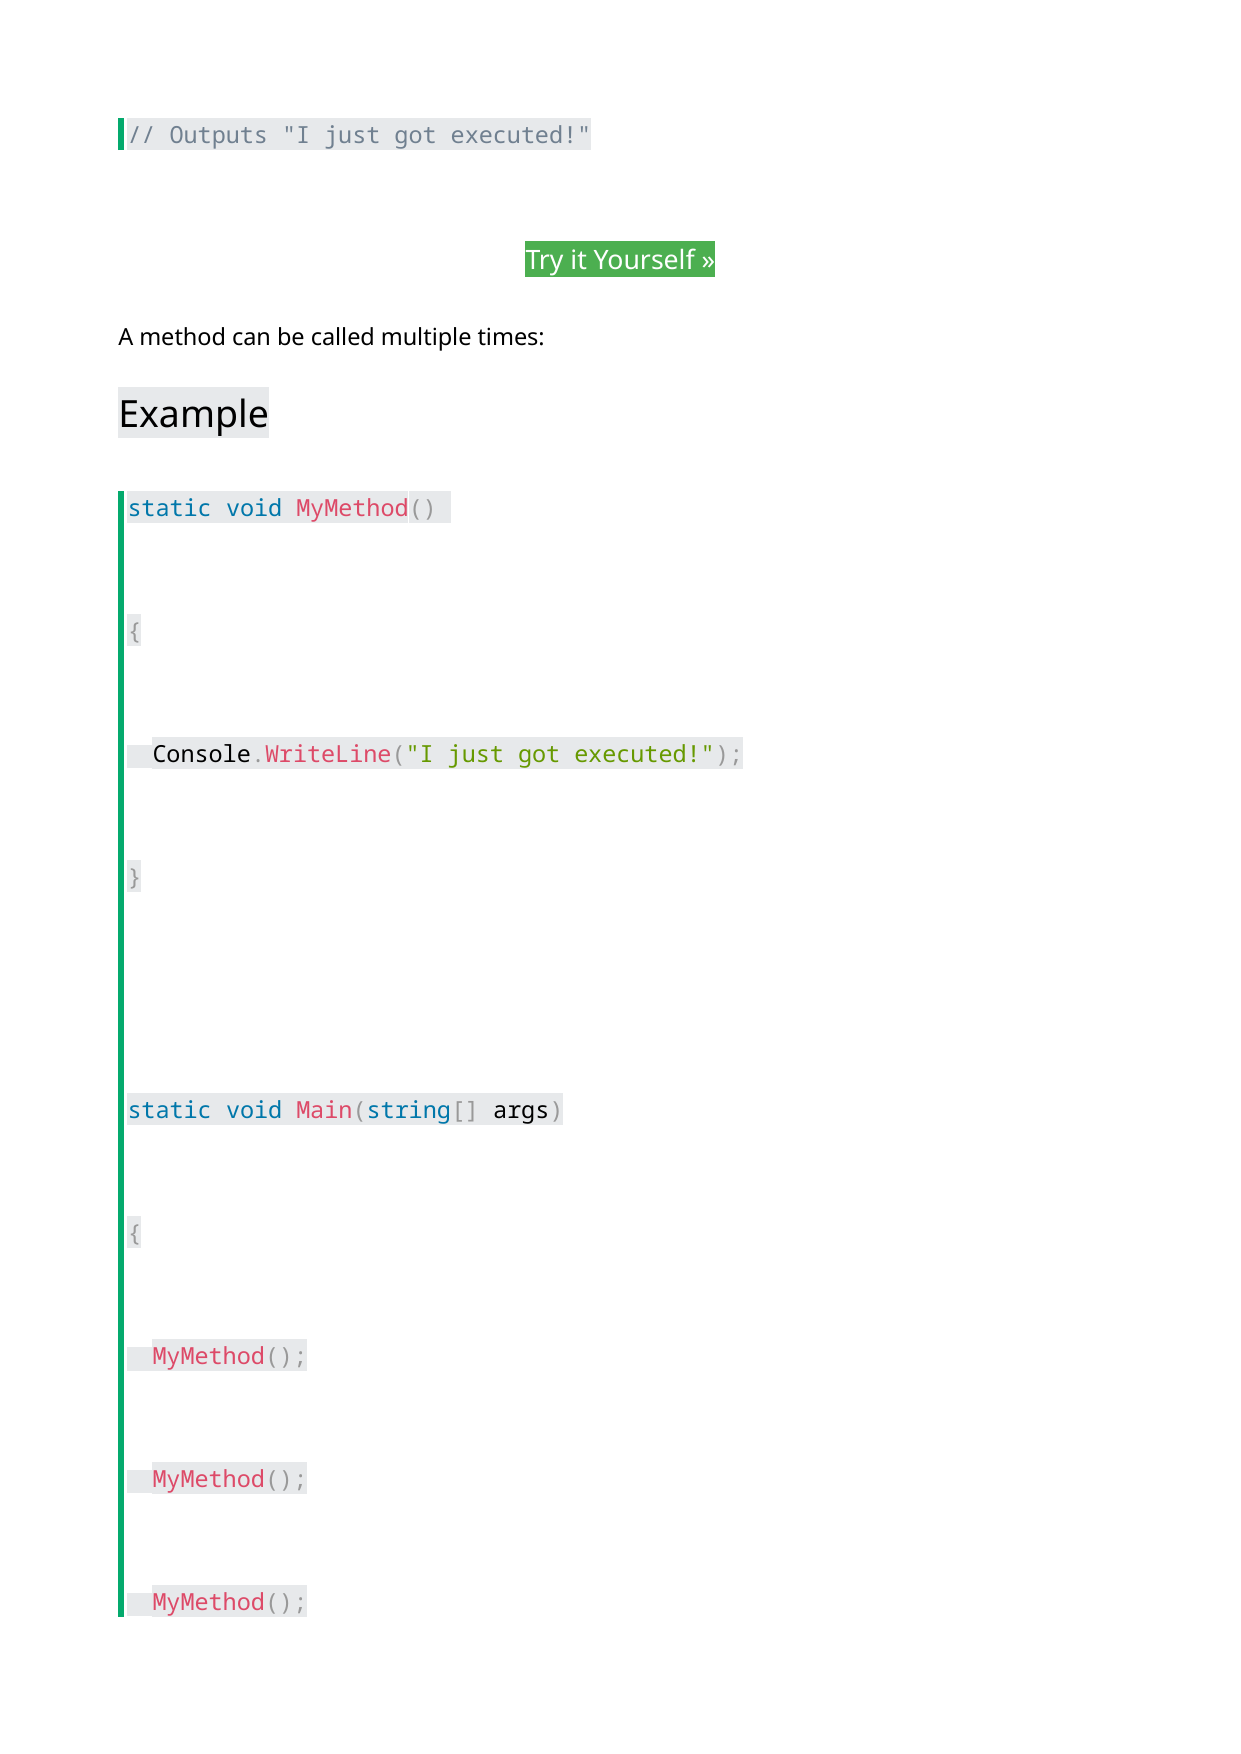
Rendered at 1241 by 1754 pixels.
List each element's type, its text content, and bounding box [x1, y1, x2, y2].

text Console.WriteLine("I just got executed!"); [124, 737, 1122, 769]
text static void Main(string[] args) [124, 1093, 1122, 1125]
text { [124, 614, 1122, 646]
text } [124, 860, 1122, 892]
text MyMethod(); [124, 1462, 1122, 1494]
text // Outputs "I just got executed!" [124, 118, 1122, 150]
text static void MyMethod() [124, 491, 1122, 523]
text MyMethod(); [124, 1585, 1122, 1617]
subtitle Example [118, 387, 1122, 438]
text { [124, 1216, 1122, 1248]
text A method can be called multiple times: [118, 320, 1122, 352]
text Try it Yourself » [118, 241, 1122, 277]
text MyMethod(); [124, 1339, 1122, 1371]
